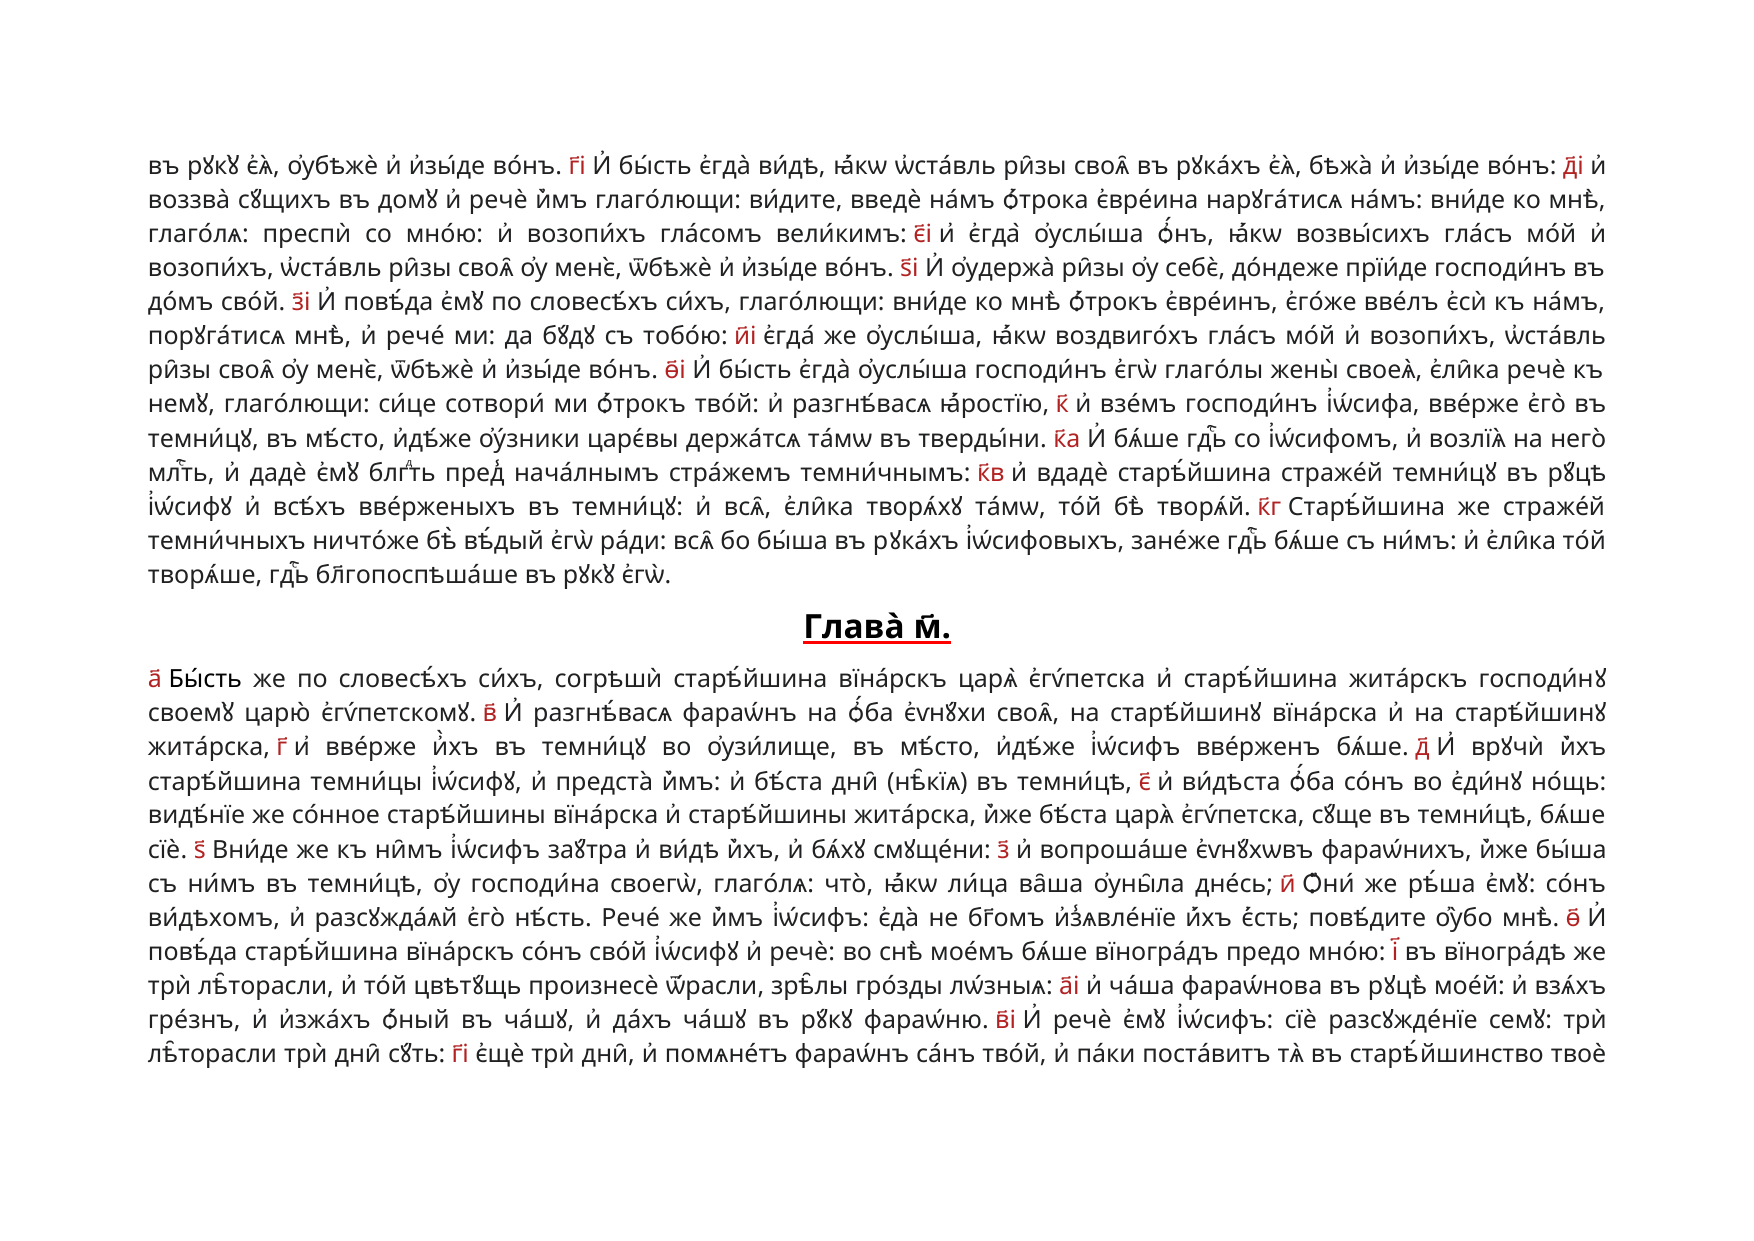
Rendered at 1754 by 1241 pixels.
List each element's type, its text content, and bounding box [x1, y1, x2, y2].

text а҃ Бы́сть же по словесѣ́хъ си́хъ, согрѣшѝ старѣ́йшина вїна́рскъ царѧ̀ є҆гѵ́петска и҆ старѣ́йшина жита́рскъ господи́нꙋ своемꙋ̀ царю̀ є҆гѵ́петскомꙋ. в҃ И҆ разгнѣ́васѧ фараѡ́нъ на ѻ҆́ба є҆ѵнꙋ́хи своѧ̑, на старѣ́йшинꙋ вїна́рска и҆ на старѣ́йшинꙋ жита́рска, г҃ и҆ вве́рже и҆̀хъ въ темни́цꙋ во ѹ҆зи́лище, въ мѣ́сто, и҆дѣ́же і҆ѡ́сифъ вве́рженъ бѧ́ше. д҃ И҆ врꙋчѝ и҆̀хъ старѣ́йшина темни́цы і҆ѡ́сифꙋ, и҆ предста̀ и҆̀мъ: и҆ бѣ́ста дни̑ (нѣ̑кїѧ) въ темни́цѣ, є҃ и҆ ви́дѣста ѻ҆́ба со́нъ во є҆ди́нꙋ но́щь: видѣ́нїе же со́нное старѣ́йшины вїна́рска и҆ старѣ́йшины жита́рска, и҆̀же бѣ́ста царѧ̀ є҆гѵ́петска, сꙋ́ще въ темни́цѣ, бѧ́ше сїѐ. ѕ҃ Вни́де же къ ни̑мъ і҆ѡ́сифъ заꙋ́тра и҆ ви́дѣ и҆̀хъ, и҆ бѧ́хꙋ смꙋще́ни: з҃ и҆ вопроша́ше є҆ѵнꙋ́хѡвъ фараѡ́нихъ, и҆̀же бы́ша съ ни́мъ въ темни́цѣ, ѹ҆ господи́на своегѡ̀, глаго́лѧ: что̀, ꙗ҆́кѡ ли́ца ва̑ша ѹ҆ны̑ла дне́сь; и҃ Ѻ҆ни́ же рѣ́ша є҆мꙋ̀: со́нъ ви́дѣхомъ, и҆ разсꙋжда́ѧй є҆го̀ нѣ́сть. Рече́ же и҆̀мъ і҆ѡ́сифъ: є҆да̀ не бг҃омъ и҆з̾ѧвле́нїе и҆́хъ є҆́сть; повѣ́дите ѹ҆̀бо мнѣ̀. ѳ҃ И҆ повѣ́да старѣ́йшина вїна́рскъ со́нъ сво́й і҆ѡ́сифꙋ и҆ речѐ: во снѣ̀ мое́мъ бѧ́ше вїногра́дъ предо мно́ю: і҃ въ вїногра́дѣ же трѝ лѣ̑торасли, и҆ то́й цвѣтꙋ́щь произнесѐ ѿ́расли, зрѣ̑лы гро́зды лѡ́зныѧ: а҃і и҆ ча́ша фараѡ́нова въ рꙋцѣ̀ мое́й: и҆ взѧ́хъ гре́знъ, и҆ и҆зжа́хъ ѻ҆́ный въ ча́шꙋ, и҆ да́хъ ча́шꙋ въ рꙋ́кꙋ фараѡ́ню. в҃і И҆ речѐ є҆мꙋ̀ і҆ѡ́сифъ: сїѐ разсꙋжде́нїе семꙋ̀: трѝ лѣ̑торасли трѝ дни̑ сꙋ́ть: г҃і є҆щѐ трѝ дни̑, и҆ помѧне́тъ фараѡ́нъ са́нъ тво́й, и҆ па́ки поста́витъ тѧ̀ въ старѣ́йшинство твоѐ [148, 661, 1606, 1070]
text въ рꙋкꙋ̀ є҆ѧ̀, ѹ҆бѣжѐ и҆ и҆зы́де во́нъ. г҃і И҆ бы́сть є҆гда̀ ви́дѣ, ꙗ҆́кѡ ѡ҆ста́вль ри̑зы своѧ̑ въ рꙋка́хъ є҆ѧ̀, бѣжа̀ и҆ и҆зы́де во́нъ: д҃і и҆ воззва̀ сꙋ́щихъ въ домꙋ̀ и҆ речѐ и҆̀мъ глаго́лющи: ви́дите, введѐ на́мъ ѻ҆́трока є҆вре́ина нарꙋга́тисѧ на́мъ: вни́де ко мнѣ̀, глаго́лѧ: преспѝ со мно́ю: и҆ возопи́хъ гла́сомъ вели́кимъ: є҃і и҆ є҆гда̀ ѹ҆слы́ша ѻ҆́нъ, ꙗ҆́кѡ возвы́сихъ гла́съ мо́й и҆ возопи́хъ, ѡ҆ста́вль ри̑зы своѧ̑ ѹ҆ менє̀, ѿбѣжѐ и҆ и҆зы́де во́нъ. ѕ҃і И҆ ѹ҆держа̀ ри̑зы ѹ҆ себє̀, до́ндеже прїи́де господи́нъ въ до́мъ сво́й. з҃і И҆ повѣ́да є҆мꙋ̀ по словесѣ́хъ си́хъ, глаго́лющи: вни́де ко мнѣ̀ ѻ҆́трокъ є҆вре́инъ, є҆го́же вве́лъ є҆сѝ къ на́мъ, порꙋга́тисѧ мнѣ̀, и҆ рече́ ми: да бꙋ́дꙋ съ тобо́ю: и҃і є҆гда́ же ѹ҆слы́ша, ꙗ҆́кѡ воздвиго́хъ гла́съ мо́й и҆ возопи́хъ, ѡ҆ста́вль ри̑зы своѧ̑ ѹ҆ менє̀, ѿбѣжѐ и҆ и҆зы́де во́нъ. ѳ҃і И҆ бы́сть є҆гда̀ ѹ҆слы́ша господи́нъ є҆гѡ̀ глаго́лы жены̀ своеѧ̀, є҆ли̑ка речѐ къ немꙋ̀, глаго́лющи: си́це сотвори́ ми ѻ҆́трокъ тво́й: и҆ разгнѣ́васѧ ꙗ҆́ростїю, к҃ и҆ взе́мъ господи́нъ і҆ѡ́сифа, вве́рже є҆го̀ въ темни́цꙋ, въ мѣ́сто, и҆дѣ́же ѹ҆́зники царє́вы держа́тсѧ та́мѡ въ тверды́ни. к҃а И҆ бѧ́ше гдⷭ҇ь со і҆ѡ́сифомъ, и҆ возлїѧ̀ на него̀ млⷭ҇ть, и҆ дадѐ є҆мꙋ̀ блгⷣть пред̾ нача́лнымъ стра́жемъ темни́чнымъ: к҃в и҆ вдадѐ старѣ́йшина страже́й темни́цꙋ въ рꙋ́цѣ і҆ѡ́сифꙋ и҆ всѣ́хъ вве́рженыхъ въ темни́цꙋ: и҆ всѧ̑, є҆ли̑ка творѧ́хꙋ та́мѡ, то́й бѣ̀ творѧ́й. к҃г Старѣ́йшина же страже́й темни́чныхъ ничто́же бѣ̀ вѣ́дый є҆гѡ̀ ра́ди: всѧ̑ бо бы́ша въ рꙋка́хъ і҆ѡ́сифовыхъ, зане́же гдⷭ҇ь бѧ́ше съ ни́мъ: и҆ є҆ли̑ка то́й творѧ́ше, гдⷭ҇ь бл҃гопоспѣша́ше въ рꙋкꙋ̀ є҆гѡ̀. [148, 148, 1606, 591]
text Глава̀ м҃. [148, 603, 1606, 648]
